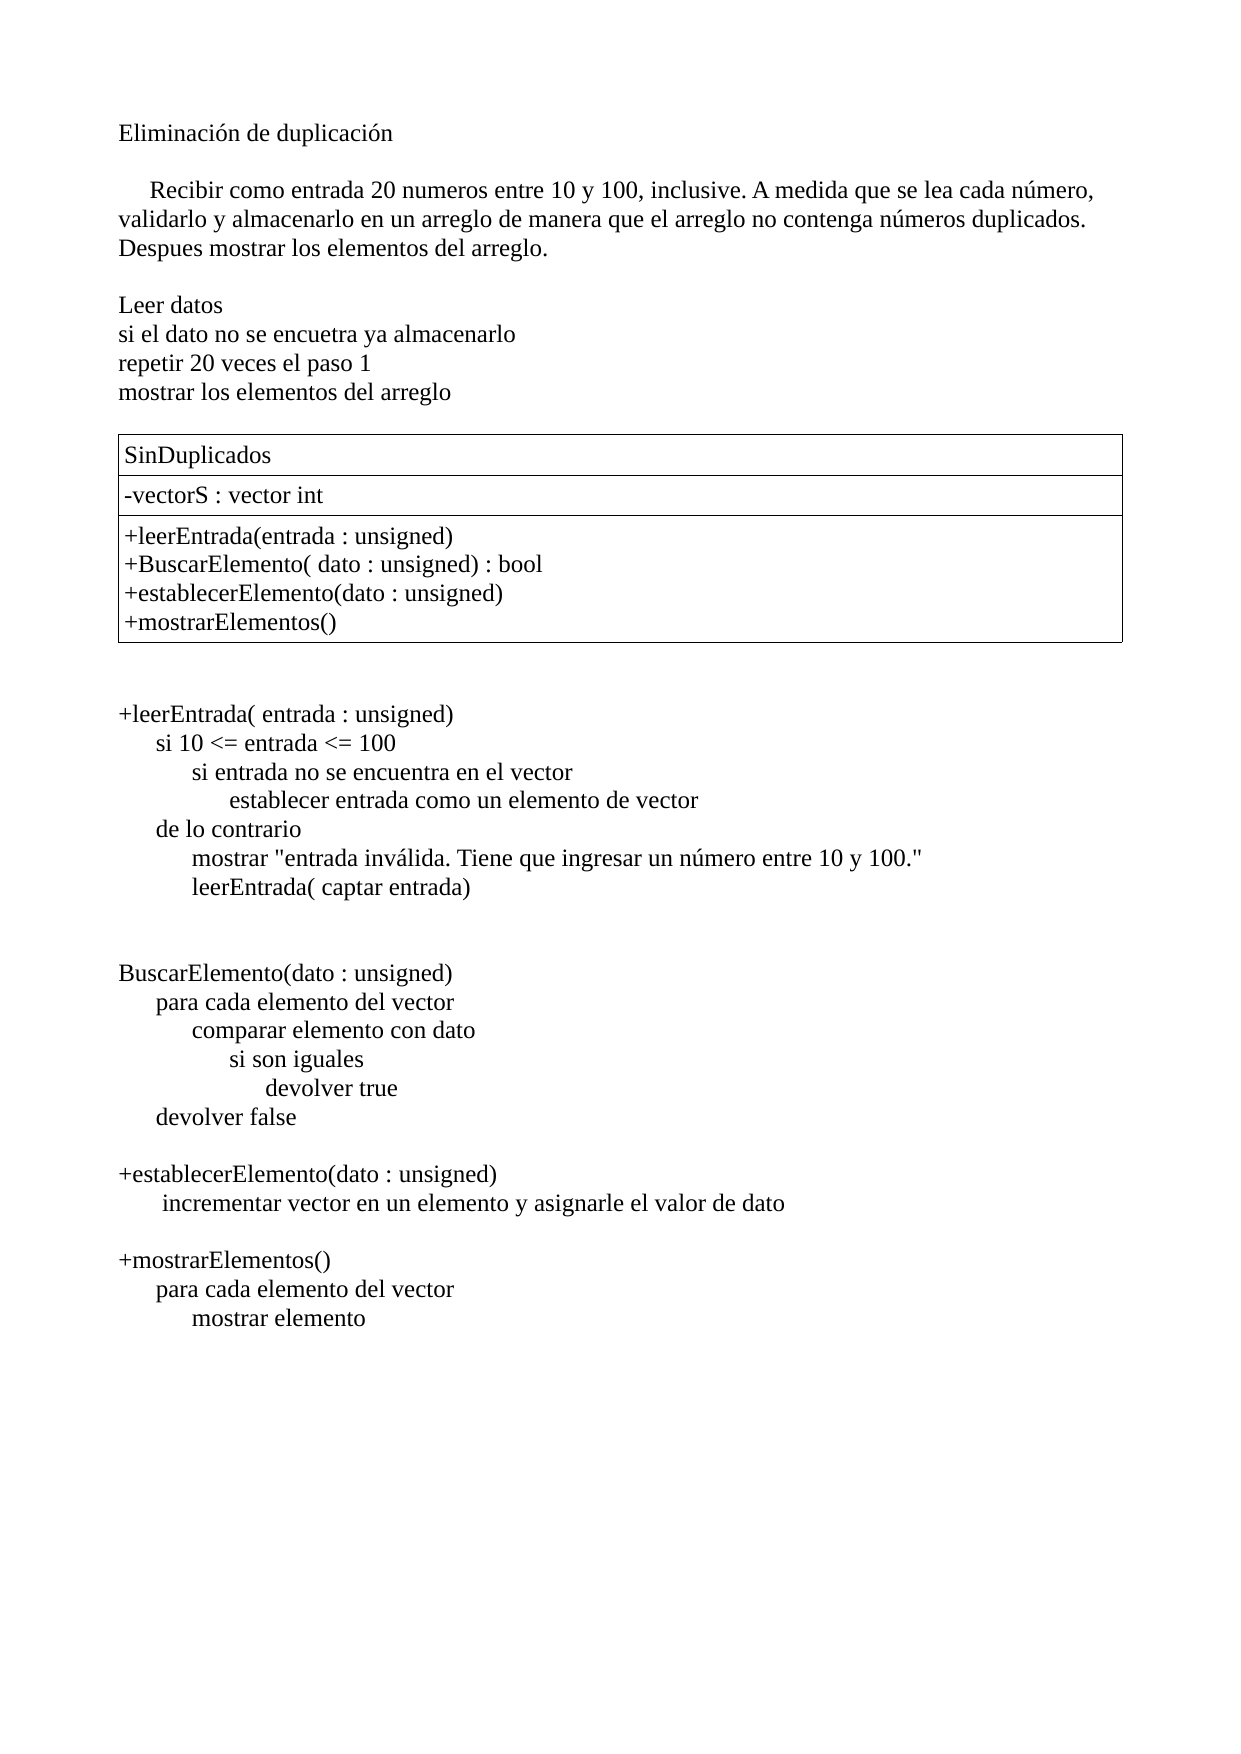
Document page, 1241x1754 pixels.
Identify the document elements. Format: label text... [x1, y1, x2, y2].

text si entrada no se encuentra en el vector [118, 757, 1122, 785]
text Eliminación de duplicación [118, 118, 1122, 147]
text BuscarElemento(dato : unsigned) [118, 958, 1122, 987]
text incrementar vector en un elemento y asignarle el valor de dato [118, 1188, 1122, 1217]
text para cada elemento del vector [118, 987, 1122, 1015]
table_cell +leerEntrada(entrada : unsigned) +BuscarElemento( dato : unsigned) : bool +establecerElemento(dato : unsigned) +mostrarElementos() [119, 516, 1122, 642]
text mostrar los elementos del arreglo [118, 377, 1122, 406]
text comparar elemento con dato [118, 1015, 1122, 1044]
text +establecerElemento(dato : unsigned) [118, 1159, 1122, 1188]
text +mostrarElementos() [118, 1245, 1122, 1274]
text leerEntrada( captar entrada) [118, 872, 1122, 900]
text +leerEntrada( entrada : unsigned) [118, 699, 1122, 728]
text Leer datos [118, 291, 1122, 319]
text establecer entrada como un elemento de vector [118, 785, 1122, 814]
text mostrar elemento [118, 1303, 1122, 1332]
text si el dato no se encuetra ya almacenarlo [118, 319, 1122, 348]
text repetir 20 veces el paso 1 [118, 348, 1122, 377]
text devolver true [118, 1073, 1122, 1102]
text para cada elemento del vector [118, 1274, 1122, 1303]
text mostrar "entrada inválida. Tiene que ingresar un número entre 10 y 100." [118, 843, 1122, 872]
text de lo contrario [118, 814, 1122, 843]
table_header SinDuplicados [119, 435, 1122, 475]
table_cell -vectorS : vector int [119, 476, 1122, 515]
text Recibir como entrada 20 numeros entre 10 y 100, inclusive. A medida que se lea cada número, validarlo y almacenarlo en un arreglo de manera que el arreglo no contenga números duplicados. Despues mostrar los elementos del arreglo. [118, 176, 1122, 262]
text si son iguales [118, 1044, 1122, 1073]
text devolver false [118, 1102, 1122, 1130]
text si 10 <= entrada <= 100 [118, 728, 1122, 757]
